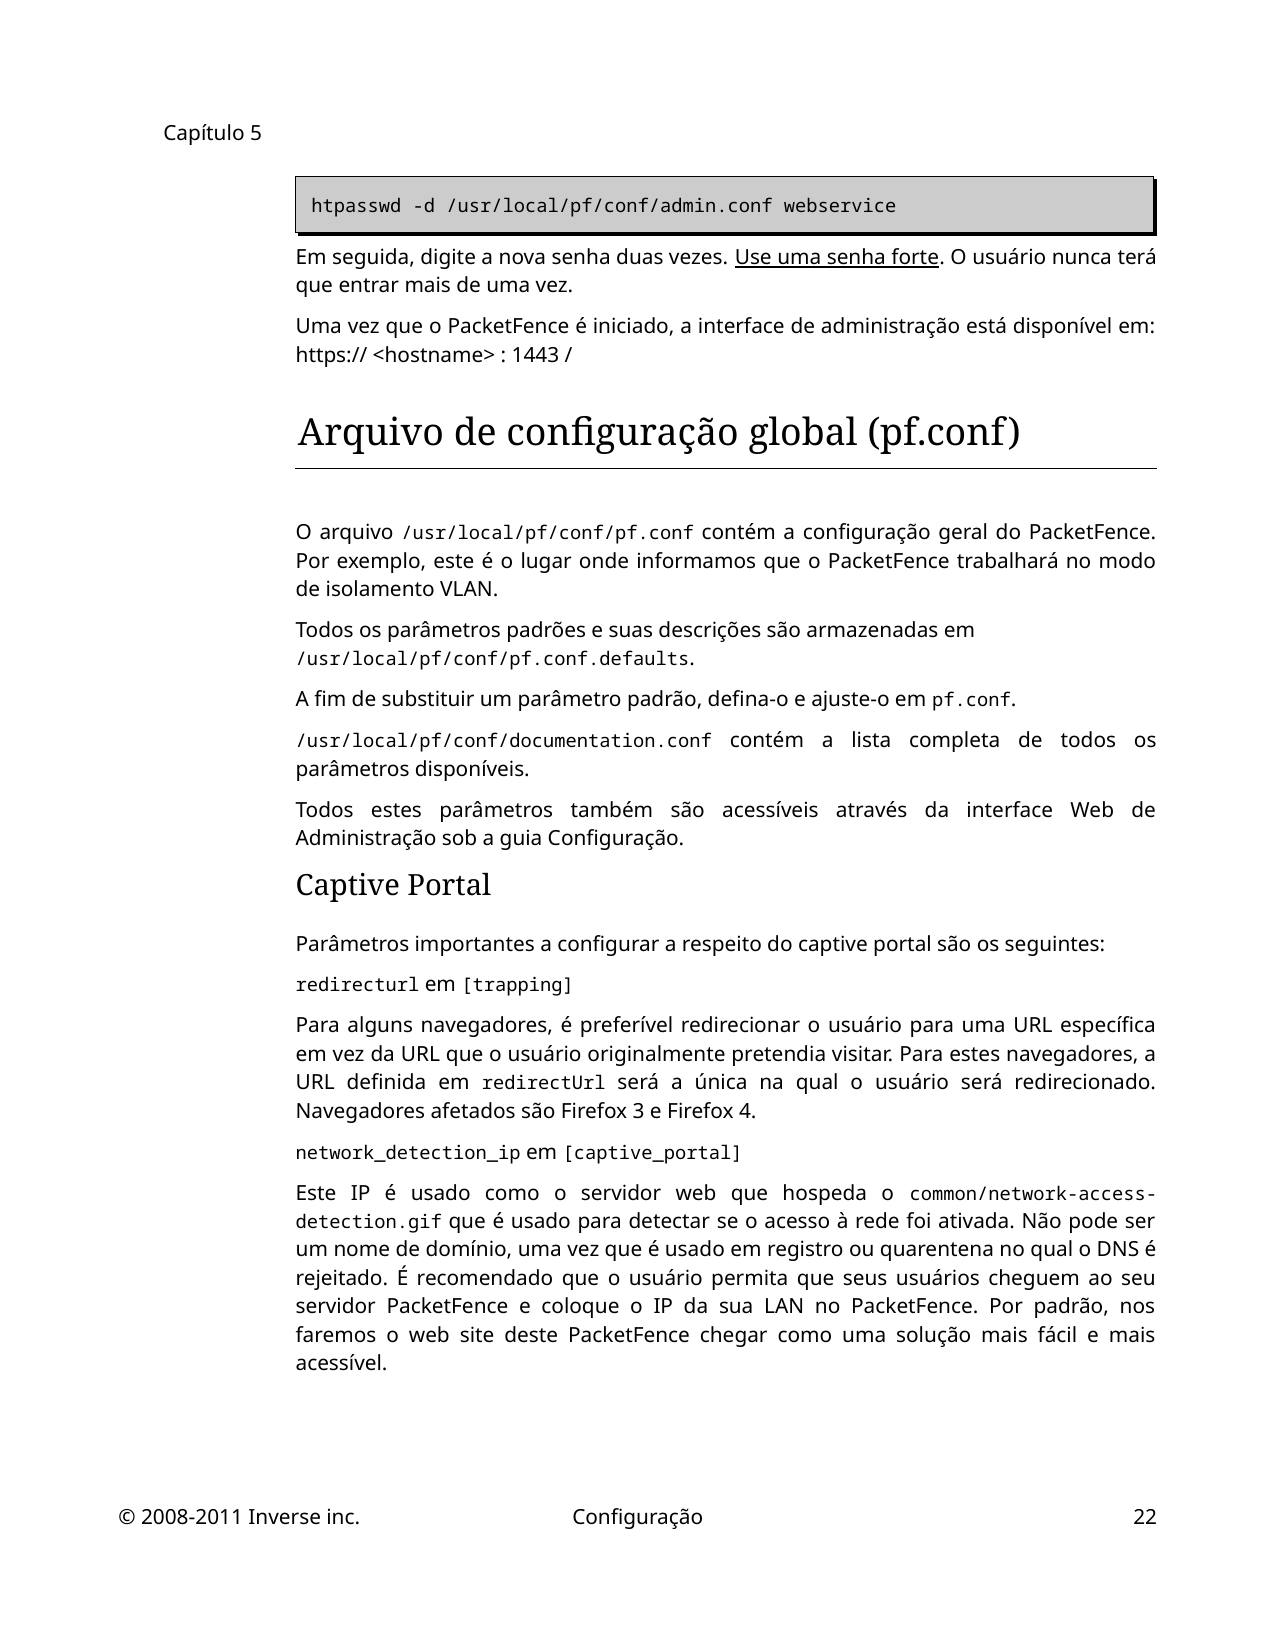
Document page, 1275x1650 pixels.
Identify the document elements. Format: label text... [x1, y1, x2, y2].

text Em seguida, digite a nova senha duas vezes. Use uma senha forte. O usuário nunca terá que entrar mais de uma vez. [295, 242, 1157, 299]
text htpasswd -d /usr/local/pf/conf/admin.conf webservice [296, 177, 1153, 232]
text Todos os parâmetros padrões e suas descrições são armazenadas em /usr/local/pf/conf/pf.conf.defaults. [295, 615, 1157, 672]
text /usr/local/pf/conf/documentation.conf contém a lista completa de todos os parâmetros disponíveis. [295, 725, 1157, 782]
text Uma vez que o PacketFence é iniciado, a interface de administração está disponível em: https:// <hostname> : 1443 / [295, 311, 1157, 368]
text Para alguns navegadores, é preferível redirecionar o usuário para uma URL específica em vez da URL que o usuário originalmente pretendia visitar. Para estes navegadores, a URL definida em redirectUrl será a única na qual o usuário será redirecionado. Navegadores afetados são Firefox 3 e Firefox 4. [295, 1011, 1157, 1124]
text A fim de substituir um parâmetro padrão, defina-o e ajuste-o em pf.conf. [295, 684, 1157, 713]
text O arquivo /usr/local/pf/conf/pf.conf contém a configuração geral do PacketFence. Por exemplo, este é o lugar onde informamos que o PacketFence trabalhará no modo de isolamento VLAN. [295, 517, 1157, 603]
text Este IP é usado como o servidor web que hospeda o common/network-access-detection.gif que é usado para detectar se o acesso à rede foi ativada. Não pode ser um nome de domínio, uma vez que é usado em registro ou quarentena no qual o DNS é rejeitado. É recomendado que o usuário permita que seus usuários cheguem ao seu servidor PacketFence e coloque o IP da sua LAN no PacketFence. Por padrão, nos faremos o web site deste PacketFence chegar como uma solução mais fácil e mais acessível. [295, 1178, 1157, 1377]
text redirecturl em [trapping] [295, 969, 1157, 998]
text Parâmetros importantes a configurar a respeito do captive portal são os seguintes: [295, 929, 1157, 957]
text Todos estes parâmetros também são acessíveis através da interface Web de Administração sob a guia Configuração. [295, 795, 1157, 852]
subtitle Captive Portal [295, 864, 1157, 904]
text network_detection_ip em [captive_portal] [295, 1137, 1157, 1165]
subtitle Arquivo de configuração global (pf.conf) [295, 406, 1157, 468]
